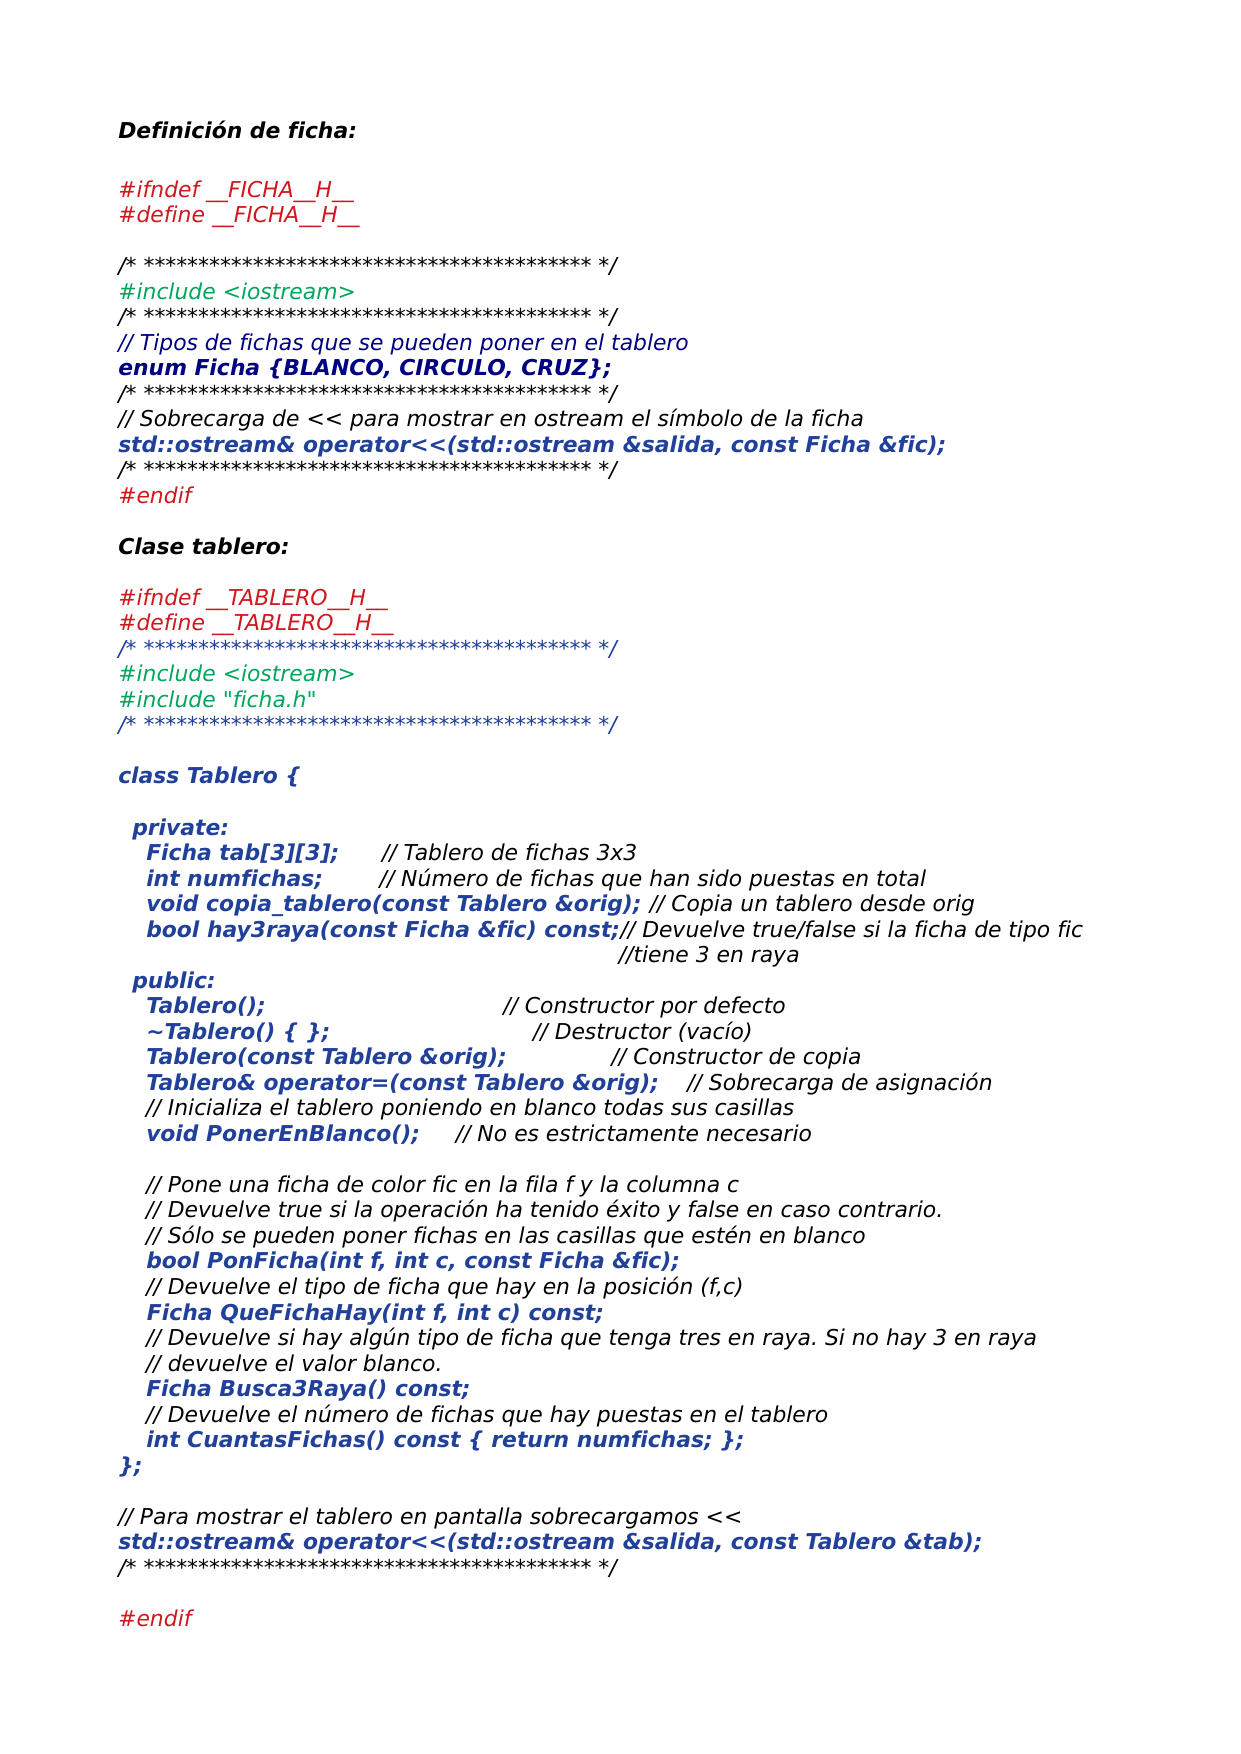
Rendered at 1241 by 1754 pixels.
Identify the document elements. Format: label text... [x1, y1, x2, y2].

text std::ostream& operator<<(std::ostream &salida, const Ficha &fic); [118, 432, 1122, 457]
text enum Ficha {BLANCO, CIRCULO, CRUZ}; [118, 355, 1122, 381]
text #define __TABLERO__H__ [118, 611, 1122, 636]
text /* ***************************************** */ [118, 713, 1122, 738]
text Clase tablero: [118, 534, 1122, 559]
text /* ***************************************** */ [118, 253, 1122, 279]
text public: [118, 968, 1122, 993]
text class Tablero { [118, 764, 1122, 789]
text // Devuelve true si la operación ha tenido éxito y false en caso contrario. [118, 1197, 1122, 1223]
text /* ***************************************** */ [118, 457, 1122, 483]
text void PonerEnBlanco(); // No es estrictamente necesario [118, 1121, 1122, 1146]
text #endif [118, 1606, 1122, 1631]
text Tablero& operator=(const Tablero &orig); // Sobrecarga de asignación [118, 1070, 1122, 1095]
text private: [118, 815, 1122, 840]
text //tiene 3 en raya [118, 942, 1122, 968]
text int numfichas; // Número de fichas que han sido puestas en total [118, 866, 1122, 891]
text #include <iostream> [118, 279, 1122, 304]
text // Sólo se pueden poner fichas en las casillas que estén en blanco [118, 1223, 1122, 1248]
text #ifndef __FICHA__H__ [118, 177, 1122, 202]
text Ficha QueFichaHay(int f, int c) const; [118, 1299, 1122, 1325]
text bool PonFicha(int f, int c, const Ficha &fic); [118, 1248, 1122, 1274]
text /* ***************************************** */ [118, 1555, 1122, 1580]
text #endif [118, 483, 1122, 508]
text // Para mostrar el tablero en pantalla sobrecargamos << [118, 1504, 1122, 1529]
text ~Tablero() { }; // Destructor (vacío) [118, 1019, 1122, 1044]
text /* ***************************************** */ [118, 304, 1122, 330]
text }; [118, 1453, 1122, 1478]
text /* ***************************************** */ [118, 636, 1122, 662]
text // Devuelve el número de fichas que hay puestas en el tablero [118, 1402, 1122, 1427]
text // Tipos de fichas que se pueden poner en el tablero [118, 330, 1122, 355]
text // Pone una ficha de color fic en la fila f y la columna c [118, 1172, 1122, 1197]
text // Inicializa el tablero poniendo en blanco todas sus casillas [118, 1095, 1122, 1121]
text /* ***************************************** */ [118, 381, 1122, 406]
text Tablero(const Tablero &orig); // Constructor de copia [118, 1044, 1122, 1070]
text std::ostream& operator<<(std::ostream &salida, const Tablero &tab); [118, 1529, 1122, 1555]
text // Devuelve si hay algún tipo de ficha que tenga tres en raya. Si no hay 3 en raya [118, 1325, 1122, 1351]
text #include "ficha.h" [118, 687, 1122, 713]
text #define __FICHA__H__ [118, 202, 1122, 228]
text Ficha tab[3][3]; // Tablero de fichas 3x3 [118, 840, 1122, 866]
text Definición de ficha: [118, 118, 1122, 144]
text // Sobrecarga de << para mostrar en ostream el símbolo de la ficha [118, 406, 1122, 432]
text Tablero(); // Constructor por defecto [118, 993, 1122, 1019]
text #include <iostream> [118, 662, 1122, 687]
text int CuantasFichas() const { return numfichas; }; [118, 1427, 1122, 1453]
text // Devuelve el tipo de ficha que hay en la posición (f,c) [118, 1274, 1122, 1299]
text #ifndef __TABLERO__H__ [118, 585, 1122, 611]
text void copia_tablero(const Tablero &orig); // Copia un tablero desde orig [118, 891, 1122, 917]
text bool hay3raya(const Ficha &fic) const;// Devuelve true/false si la ficha de tipo fic [118, 917, 1122, 942]
text // devuelve el valor blanco. [118, 1351, 1122, 1376]
text Ficha Busca3Raya() const; [118, 1376, 1122, 1402]
